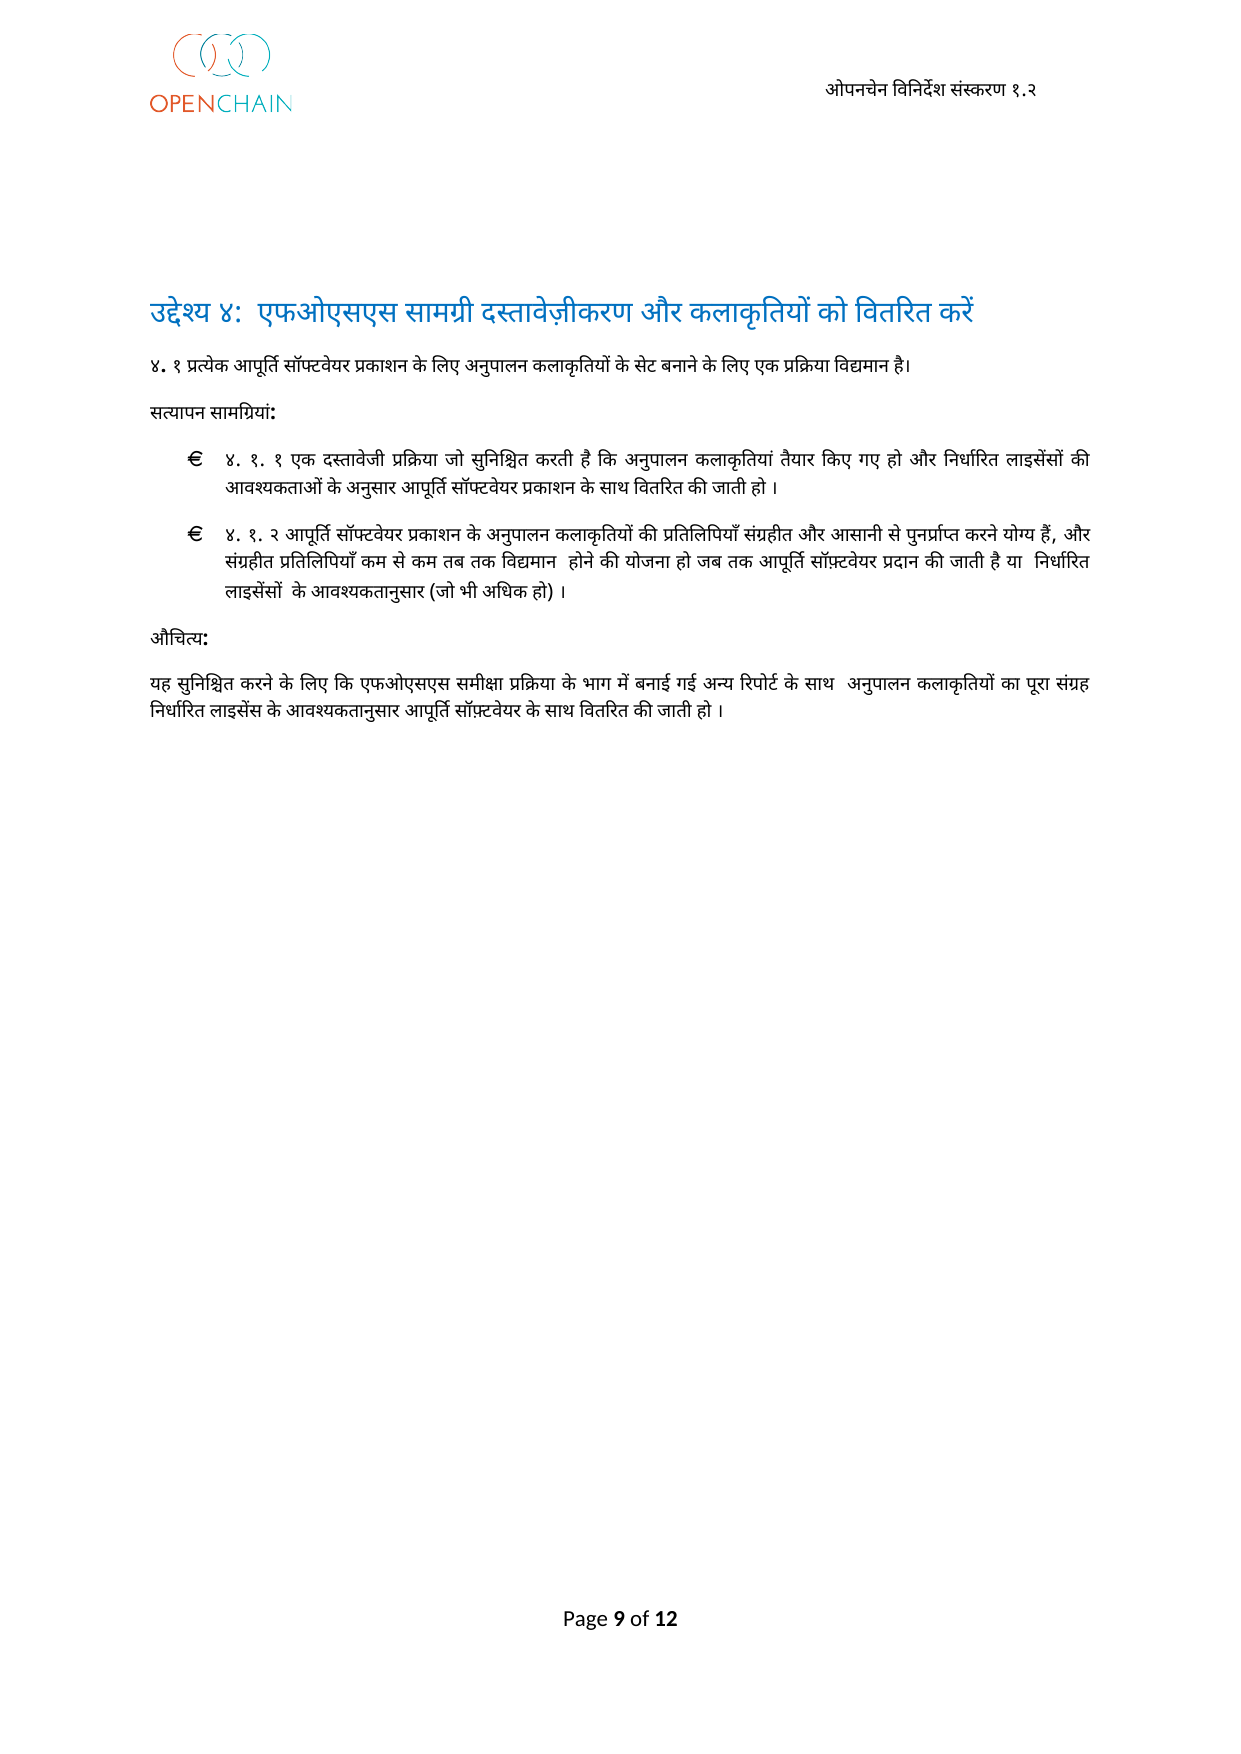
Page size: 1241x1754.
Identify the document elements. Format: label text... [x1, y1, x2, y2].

text सत्यापन सामग्रियां: [150, 397, 1090, 426]
text ४. १ प्रत्येक आपूर्ति सॉफ्टवेयर प्रकाशन के लिए अनुपालन कलाकृतियों के सेट बनाने के लिए एक प्रक्रिया विद्यमान है। [150, 350, 1090, 379]
list ४. १. २ आपूर्ति सॉफ्टवेयर प्रकाशन के अनुपालन कलाकृतियों की प्रतिलिपियाँ संग्रहीत और आसानी से पुनर्प्राप्त करने योग्य हैं, और संग्रहीत प्रतिलिपियाँ कम से कम तब तक विद्यमान होने की योजना हो जब तक आपूर्ति सॉफ़्टवेयर प्रदान की जाती है या निर्धारित लाइसेंसों के आवश्यकतानुसार (जो भी अधिक हो) । [187, 519, 1090, 605]
text यह सुनिश्चित करने के लिए कि एफओएसएस समीक्षा प्रक्रिया के भाग में बनाई गई अन्य रिपोर्ट के साथ अनुपालन कलाकृतियों का पूरा संग्रह निर्धारित लाइसेंस के आवश्यकतानुसार आपूर्ति सॉफ़्टवेयर के साथ वितरित की जाती हो । [150, 671, 1090, 723]
text औचित्य: [150, 623, 1090, 652]
text उद्देश्य ४: एफओएसएस सामग्री दस्तावेज़ीकरण और कलाकृतियों को वितरित करें [150, 291, 1090, 331]
list ४. १. १ एक दस्तावेजी प्रक्रिया जो सुनिश्चित करती है कि अनुपालन कलाकृतियां तैयार किए गए हो और निर्धारित लाइसेंसों की आवश्यकताओं के अनुसार आपूर्ति सॉफ्टवेयर प्रकाशन के साथ वितरित की जाती हो । [187, 444, 1090, 500]
